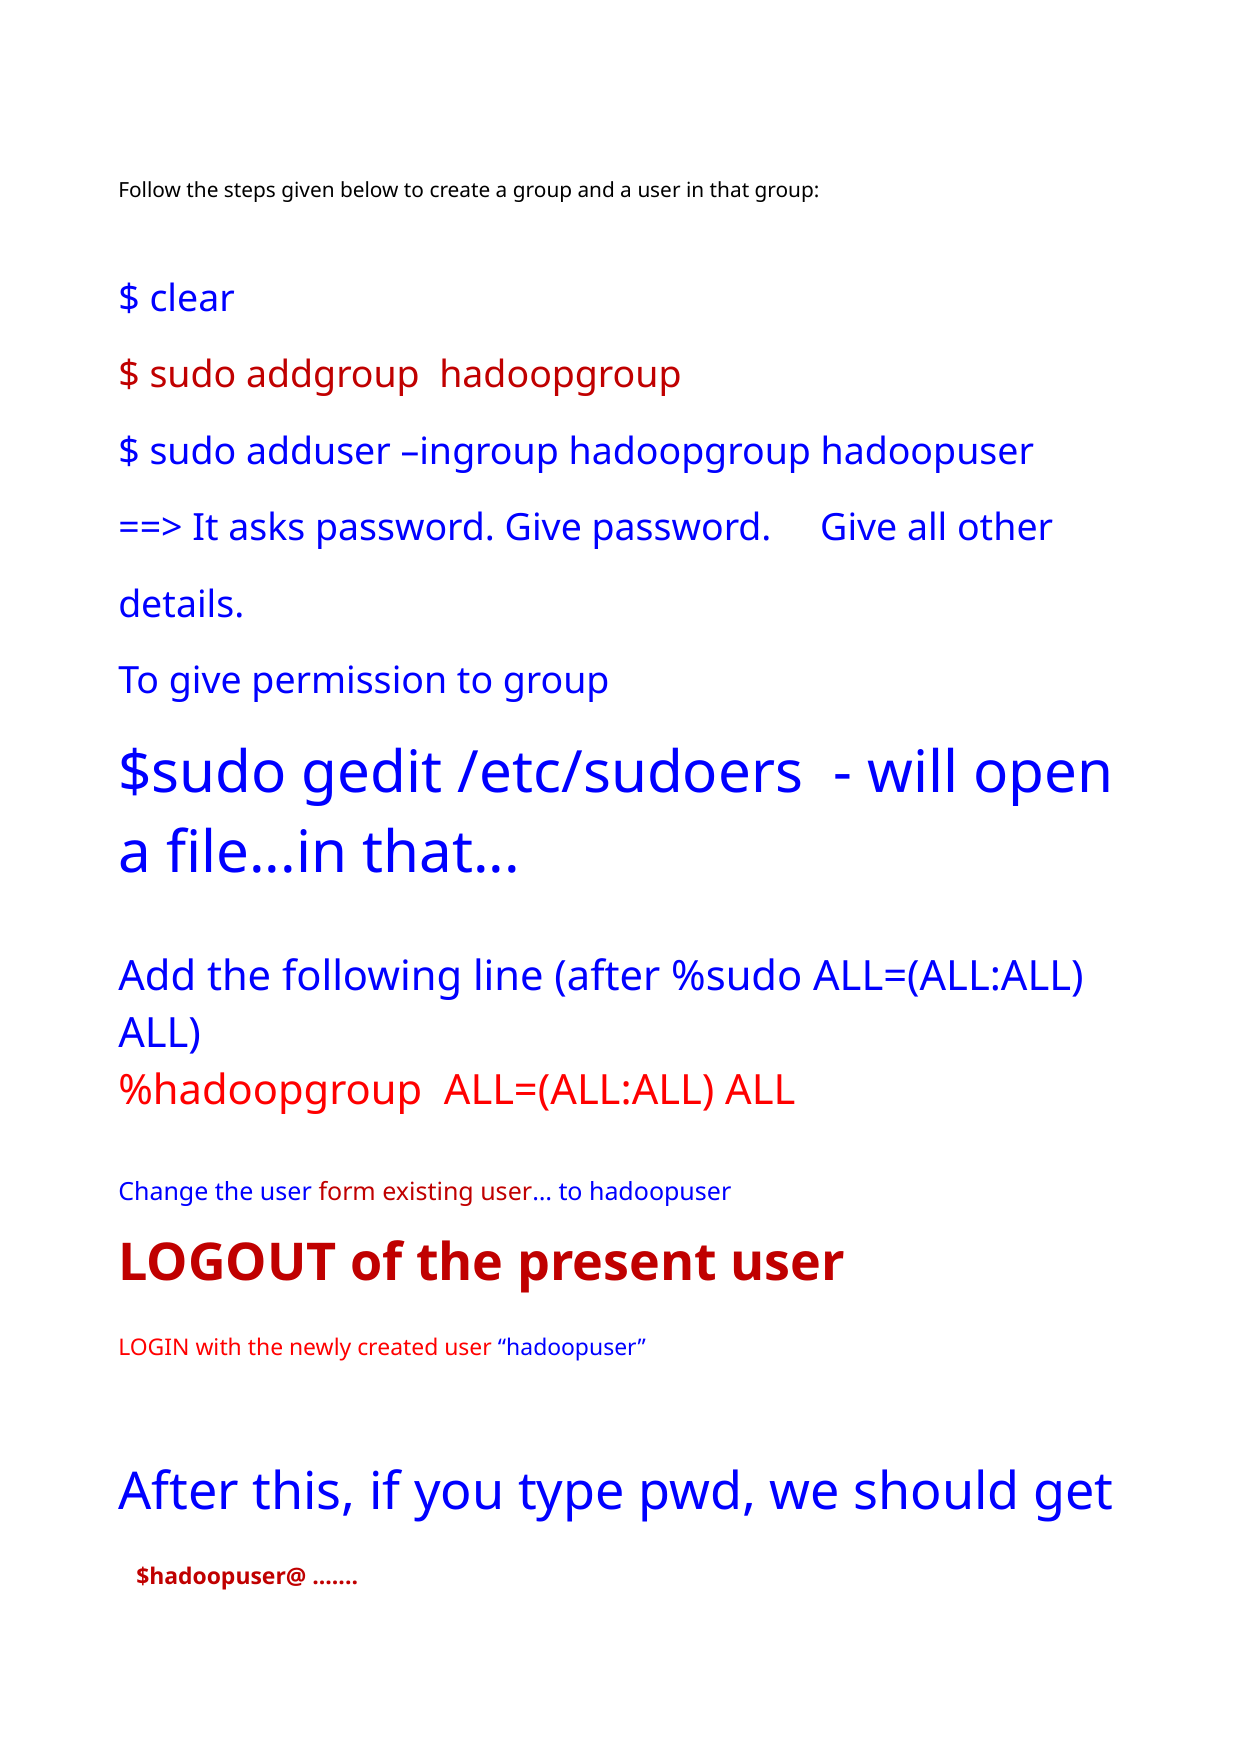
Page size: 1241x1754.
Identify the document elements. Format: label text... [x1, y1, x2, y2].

text $ clear [118, 271, 1122, 322]
text ==> It asks password. Give password. Give all other details. [118, 501, 1122, 628]
text %hadoopgroup ALL=(ALL:ALL) ALL [118, 1059, 1122, 1116]
text $ sudo addgroup hadoopgroup [118, 347, 1122, 398]
text After this, if you type pwd, we should get [118, 1454, 1122, 1525]
text Add the following line (after %sudo ALL=(ALL:ALL) ALL) [118, 946, 1122, 1059]
text Change the user form existing user… to hadoopuser [118, 1173, 1122, 1207]
text To give permission to group [118, 654, 1122, 705]
text $sudo gedit /etc/sudoers - will open a file...in that... [118, 730, 1122, 889]
text LOGIN with the newly created user “hadoopuser” [118, 1331, 1122, 1362]
text Follow the steps given below to create a group and a user in that group: [118, 176, 1122, 204]
text $ sudo adduser –ingroup hadoopgroup hadoopuser [118, 424, 1122, 475]
text LOGOUT of the present user [118, 1224, 1122, 1295]
text $hadoopuser@ ....... [118, 1560, 1122, 1592]
